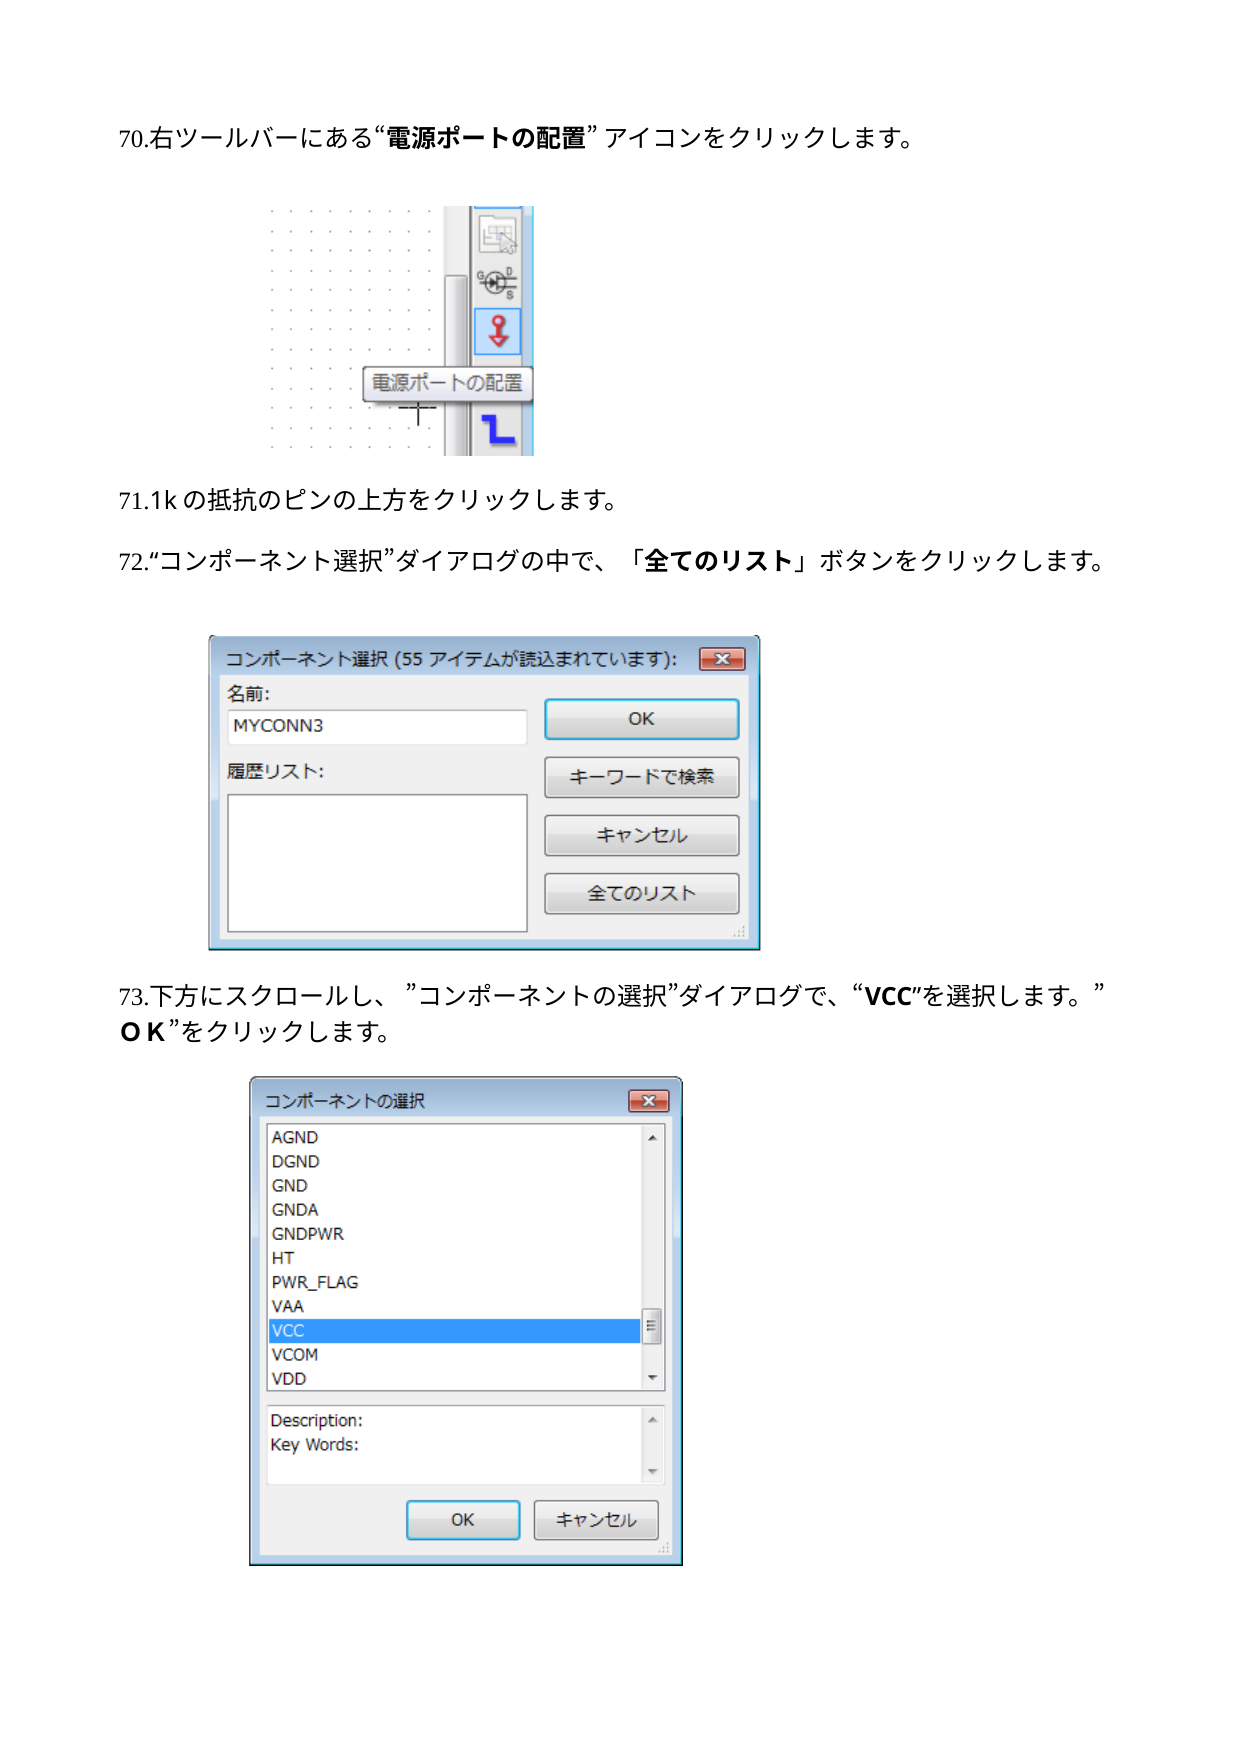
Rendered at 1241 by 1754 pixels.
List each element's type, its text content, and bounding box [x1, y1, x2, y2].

list 1kの抵抗のピンの上方をクリックします。 [118, 480, 1122, 516]
picture [208, 635, 761, 952]
picture [271, 206, 534, 456]
list “コンポーネント選択”ダイアログの中で、「全てのリスト」ボタンをクリックします。 [118, 541, 1122, 951]
picture [248, 1075, 683, 1566]
list 右ツールバーにある“電源ポートの配置” アイコンをクリックします。 [118, 118, 1122, 455]
list 下方にスクロールし、 ”コンポーネントの選択”ダイアログで、“VCC”を選択します。”ＯＫ”をクリックします。 [118, 976, 1122, 1566]
